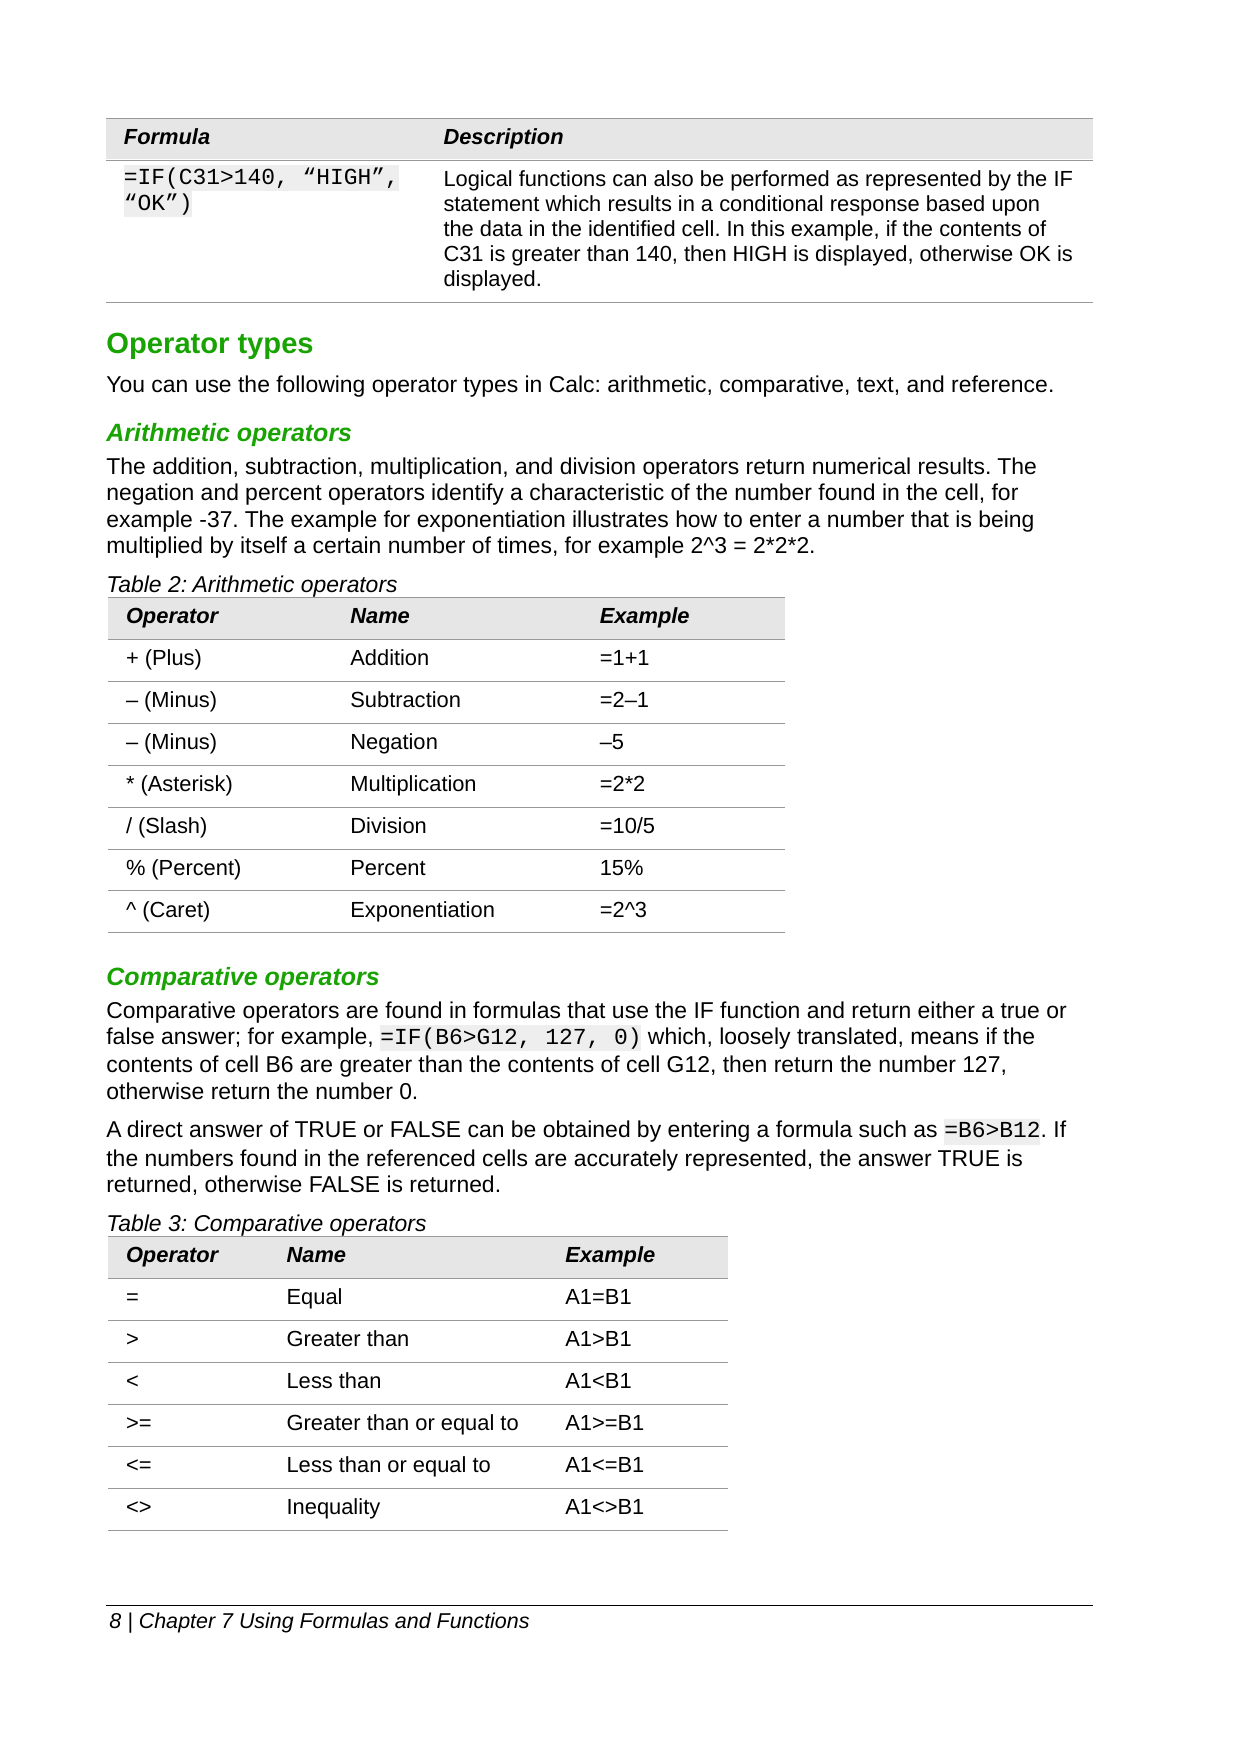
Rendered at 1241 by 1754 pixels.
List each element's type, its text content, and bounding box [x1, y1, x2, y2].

table_cell Percent [333, 850, 582, 890]
table_header Operator [108, 598, 332, 639]
table_cell Negation [333, 724, 582, 765]
text A direct answer of TRUE or FALSE can be obtained by entering a formula such as =B6>B12. If the numbers found in the referenced cells are accurately represented, the answer TRUE is returned, otherwise FALSE is returned. [106, 1116, 1093, 1197]
table_cell Less than [269, 1363, 547, 1404]
table_cell A1<=B1 [548, 1447, 728, 1488]
table_cell <> [108, 1489, 269, 1529]
table_cell + (Plus) [108, 640, 332, 681]
table_cell =IF(C31>140, “HIGH”, “OK”) [106, 161, 426, 302]
table_cell Subtraction [333, 682, 582, 723]
table_cell Greater than [269, 1321, 547, 1362]
table_cell Greater than or equal to [269, 1405, 547, 1446]
table_cell =1+1 [582, 640, 785, 681]
table_cell Less than or equal to [269, 1447, 547, 1488]
table_cell – (Minus) [108, 682, 332, 723]
table_header Formula [106, 119, 426, 159]
table_cell % (Percent) [108, 850, 332, 890]
table_cell < [108, 1363, 269, 1404]
table_cell –5 [582, 724, 785, 765]
text Table 3: Comparative operators [106, 1210, 1093, 1236]
table_cell A1>B1 [548, 1321, 728, 1362]
table_cell >= [108, 1405, 269, 1446]
table_cell Exponentiation [333, 891, 582, 932]
table_header Description [426, 119, 1093, 159]
table_header Operator [108, 1237, 269, 1278]
table_cell A1>=B1 [548, 1405, 728, 1446]
table_cell / (Slash) [108, 808, 332, 848]
table_cell <= [108, 1447, 269, 1488]
table_cell A1<B1 [548, 1363, 728, 1404]
table_cell =2*2 [582, 766, 785, 807]
table_header Example [582, 598, 785, 639]
text Table 2: Arithmetic operators [106, 571, 1093, 597]
table_cell =2–1 [582, 682, 785, 723]
table_cell A1=B1 [548, 1279, 728, 1320]
table_cell = [108, 1279, 269, 1320]
table_header Name [333, 598, 582, 639]
table_cell Division [333, 808, 582, 848]
table_cell – (Minus) [108, 724, 332, 765]
table_cell * (Asterisk) [108, 766, 332, 807]
table_cell Equal [269, 1279, 547, 1320]
table_cell 15% [582, 850, 785, 890]
table_cell > [108, 1321, 269, 1362]
subtitle Comparative operators [106, 962, 1093, 991]
subtitle Arithmetic operators [106, 418, 1093, 447]
table_cell =10/5 [582, 808, 785, 848]
text You can use the following operator types in Calc: arithmetic, comparative, text, and reference. [106, 371, 1093, 398]
table_cell Multiplication [333, 766, 582, 807]
table_cell Logical functions can also be performed as represented by the IF statement which results in a conditional response based upon the data in the identified cell. In this example, if the contents of C31 is greater than 140, then HIGH is displayed, otherwise OK is displayed. [426, 161, 1093, 302]
table_cell ^ (Caret) [108, 891, 332, 932]
table_cell A1<>B1 [548, 1489, 728, 1529]
text Comparative operators are found in formulas that use the IF function and return either a true or false answer; for example, =IF(B6>G12, 127, 0) which, loosely translated, means if the contents of cell B6 are greater than the contents of cell G12, then return the number 127, otherwise return the number 0. [106, 997, 1093, 1104]
table_header Name [269, 1237, 547, 1278]
text The addition, subtraction, multiplication, and division operators return numerical results. The negation and percent operators identify a characteristic of the number found in the cell, for example -37. The example for exponentiation illustrates how to enter a number that is being multiplied by itself a certain number of times, for example 2^3 = 2*2*2. [106, 453, 1093, 558]
subtitle Operator types [106, 326, 1093, 359]
table_cell =2^3 [582, 891, 785, 932]
table_cell Addition [333, 640, 582, 681]
table_cell Inequality [269, 1489, 547, 1529]
table_header Example [548, 1237, 728, 1278]
